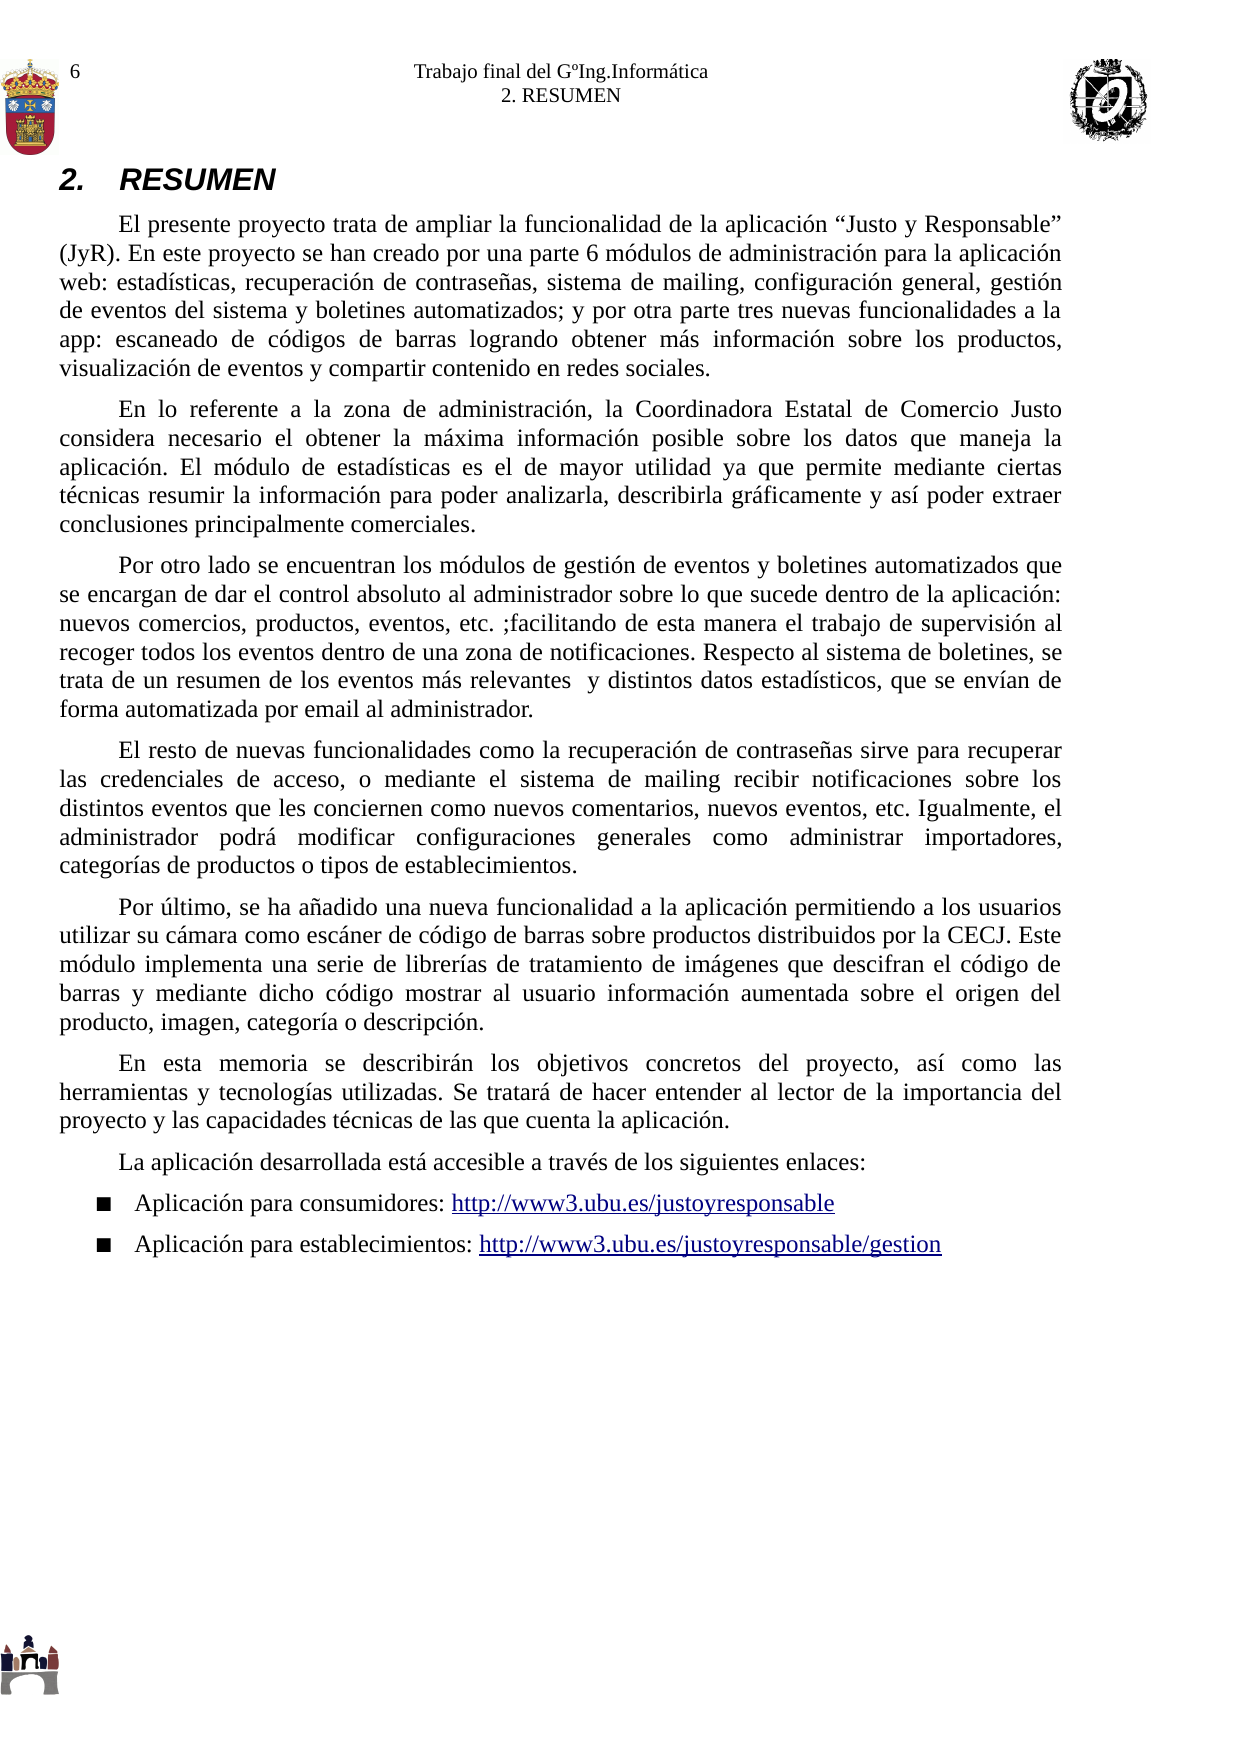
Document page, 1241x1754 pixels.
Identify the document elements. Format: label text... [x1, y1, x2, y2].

list Aplicación para consumidores: http://www3.ubu.es/justoyresponsable [97, 1188, 1063, 1217]
picture [0, 1634, 59, 1695]
text Por otro lado se encuentran los módulos de gestión de eventos y boletines automatizados que se encargan de dar el control absoluto al administrador sobre lo que sucede dentro de la aplicación: nuevos comercios, productos, eventos, etc. ;facilitando de esta manera el trabajo de supervisión al recoger todos los eventos dentro de una zona de notificaciones. Respecto al sistema de boletines, se trata de un resumen de los eventos más relevantes y distintos datos estadísticos, que se envían de forma automatizada por email al administrador. [59, 550, 1063, 723]
text El presente proyecto trata de ampliar la funcionalidad de la aplicación “Justo y Responsable” (JyR). En este proyecto se han creado por una parte 6 módulos de administración para la aplicación web: estadísticas, recuperación de contraseñas, sistema de mailing, configuración general, gestión de eventos del sistema y boletines automatizados; y por otra parte tres nuevas funcionalidades a la app: escaneado de códigos de barras logrando obtener más información sobre los productos, visualización de eventos y compartir contenido en redes sociales. [59, 209, 1063, 382]
text Por último, se ha añadido una nueva funcionalidad a la aplicación permitiendo a los usuarios utilizar su cámara como escáner de código de barras sobre productos distribuidos por la CECJ. Este módulo implementa una serie de librerías de tratamiento de imágenes que descifran el código de barras y mediante dicho código mostrar al usuario información aumentada sobre el origen del producto, imagen, categoría o descripción. [59, 892, 1063, 1035]
subtitle RESUMEN [59, 161, 1063, 197]
text La aplicación desarrollada está accesible a través de los siguientes enlaces: [59, 1147, 1063, 1175]
list Aplicación para establecimientos: http://www3.ubu.es/justoyresponsable/gestion [97, 1229, 1063, 1258]
picture [0, 59, 59, 155]
text El resto de nuevas funcionalidades como la recuperación de contraseñas sirve para recuperar las credenciales de acceso, o mediante el sistema de mailing recibir notificaciones sobre los distintos eventos que les conciernen como nuevos comentarios, nuevos eventos, etc. Igualmente, el administrador podrá modificar configuraciones generales como administrar importadores, categorías de productos o tipos de establecimientos. [59, 735, 1063, 879]
picture [1063, 59, 1152, 144]
text En esta memoria se describirán los objetivos concretos del proyecto, así como las herramientas y tecnologías utilizadas. Se tratará de hacer entender al lector de la importancia del proyecto y las capacidades técnicas de las que cuenta la aplicación. [59, 1048, 1063, 1134]
text En lo referente a la zona de administración, la Coordinadora Estatal de Comercio Justo considera necesario el obtener la máxima información posible sobre los datos que maneja la aplicación. El módulo de estadísticas es el de mayor utilidad ya que permite mediante ciertas técnicas resumir la información para poder analizarla, describirla gráficamente y así poder extraer conclusiones principalmente comerciales. [59, 394, 1063, 538]
